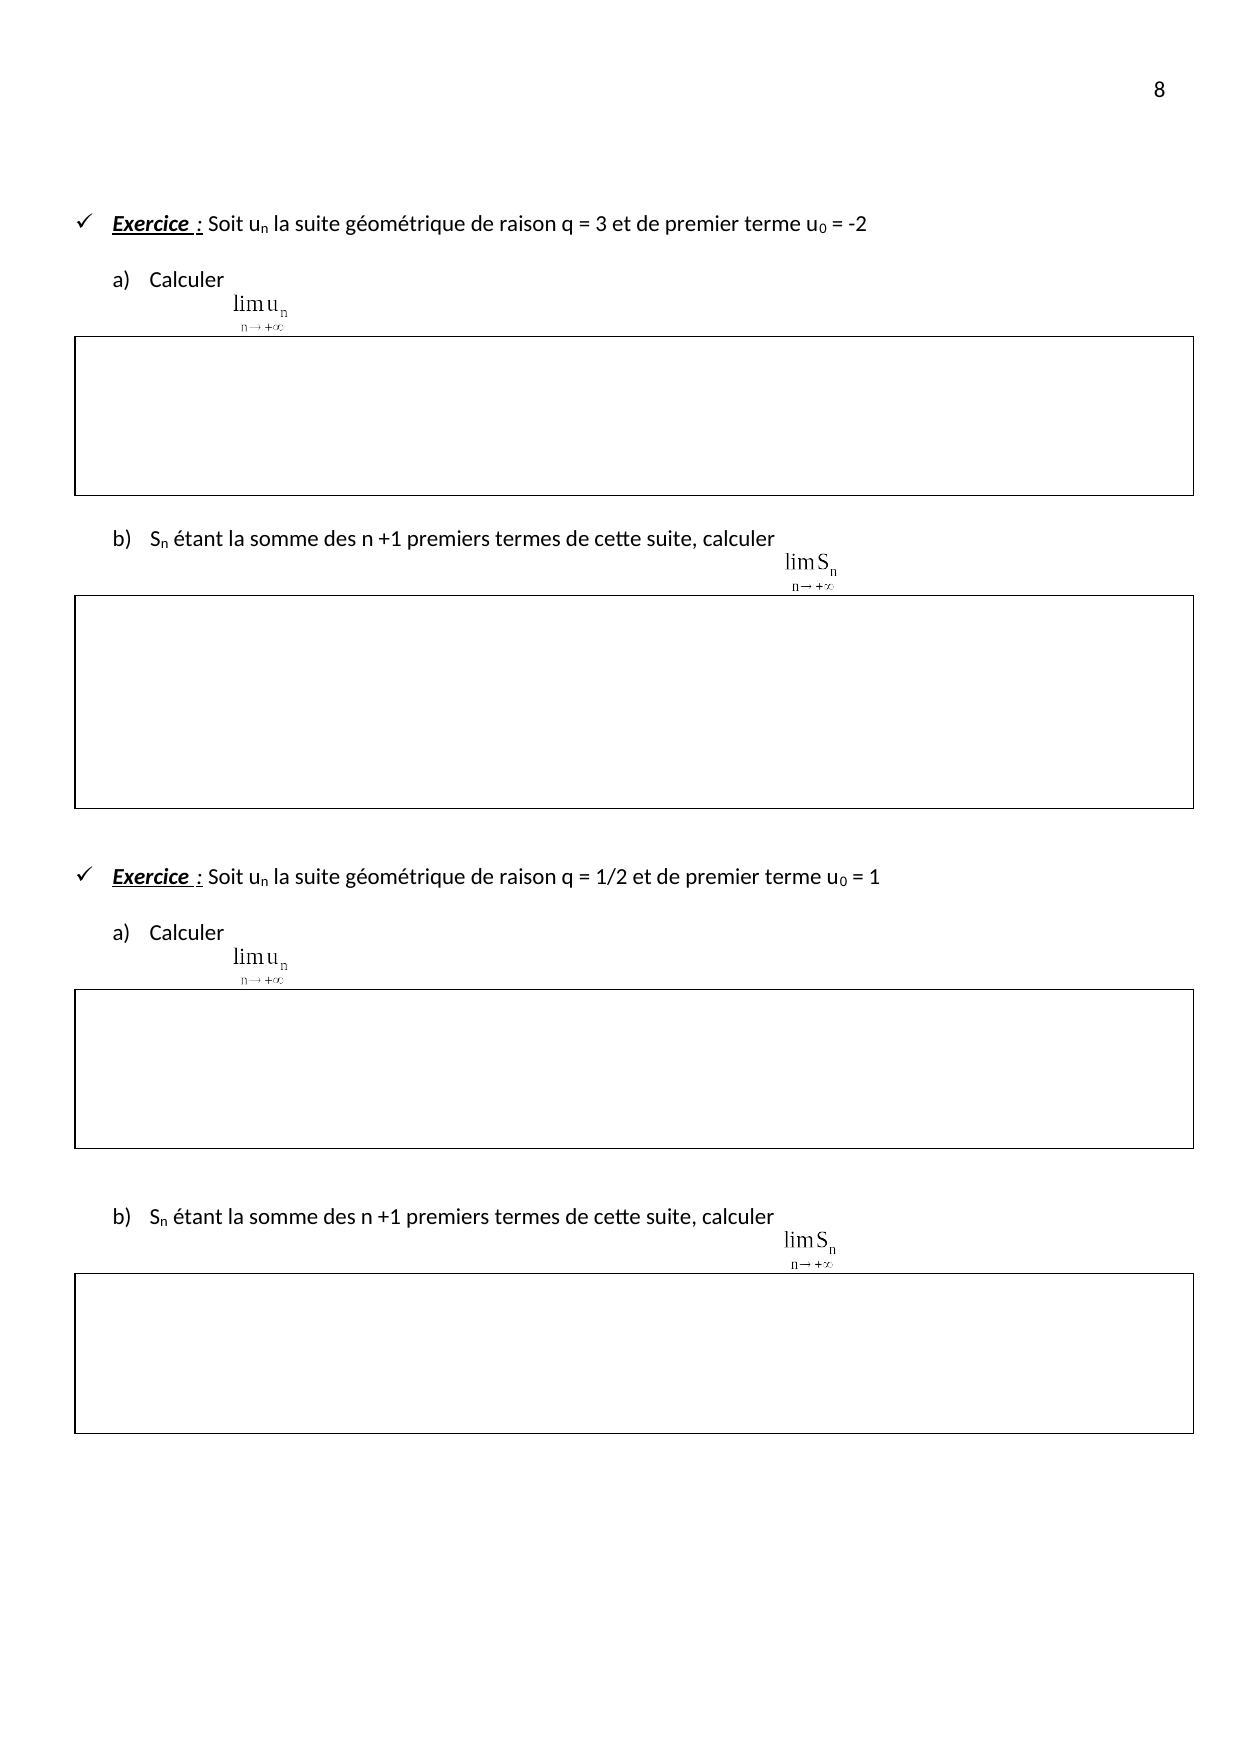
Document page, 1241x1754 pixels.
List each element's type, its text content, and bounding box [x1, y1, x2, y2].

list Sn étant la somme des n +1 premiers termes de cette suite, calculer [112, 1202, 1165, 1273]
list Exercice : Soit un la suite géométrique de raison q = 1/2 et de premier terme u0 = 1 [75, 862, 1165, 890]
table_header [76, 990, 1193, 1148]
list Calculer [112, 265, 1165, 336]
list Calculer [112, 918, 1165, 988]
list Sn étant la somme des n +1 premiers termes de cette suite, calculer [112, 524, 1165, 595]
table_header [76, 596, 1193, 808]
table_header [76, 1274, 1193, 1433]
list Exercice : Soit un la suite géométrique de raison q = 3 et de premier terme u0 = -2 [75, 209, 1165, 237]
table_header [76, 337, 1193, 495]
